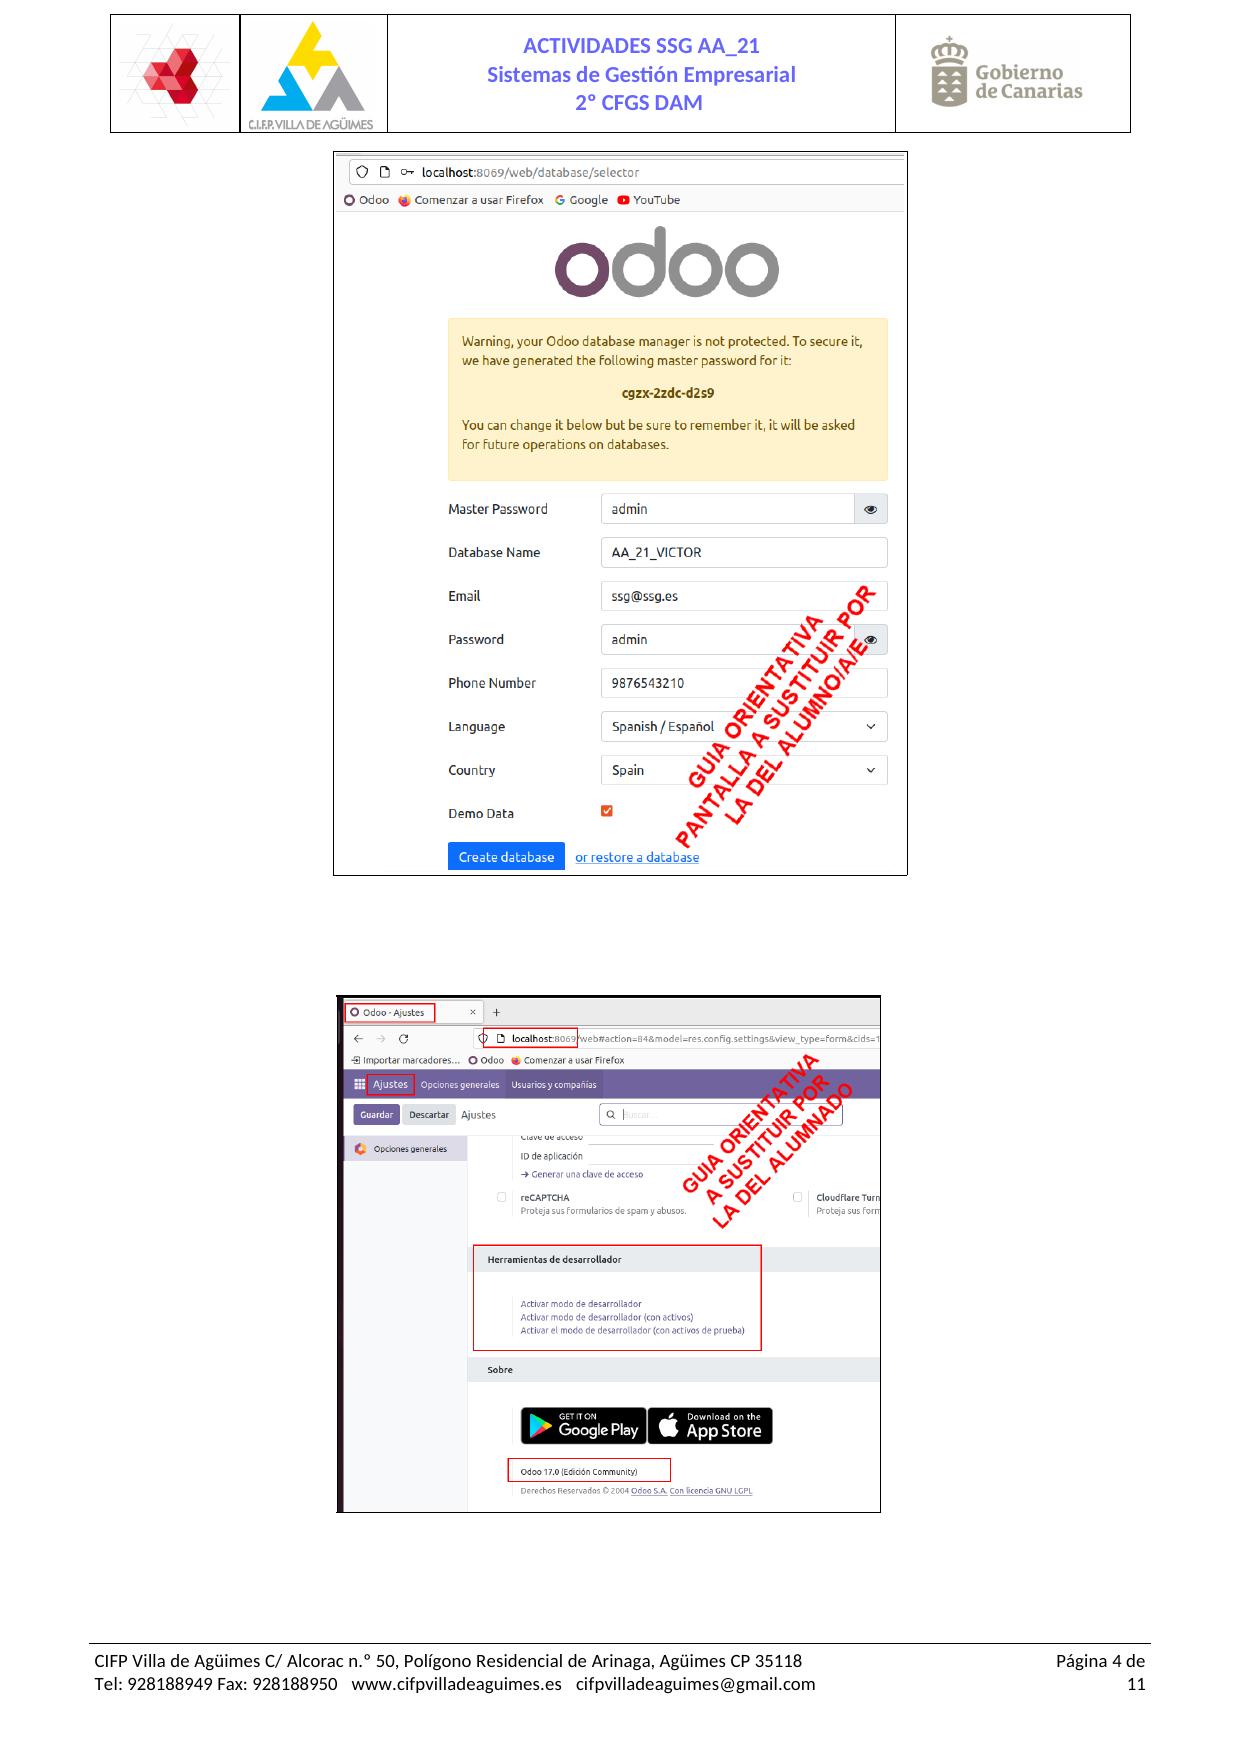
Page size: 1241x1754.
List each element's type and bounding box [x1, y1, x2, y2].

picture [248, 20, 374, 131]
picture [336, 153, 905, 872]
picture [117, 23, 233, 126]
picture [928, 34, 1084, 108]
picture [338, 997, 880, 1512]
